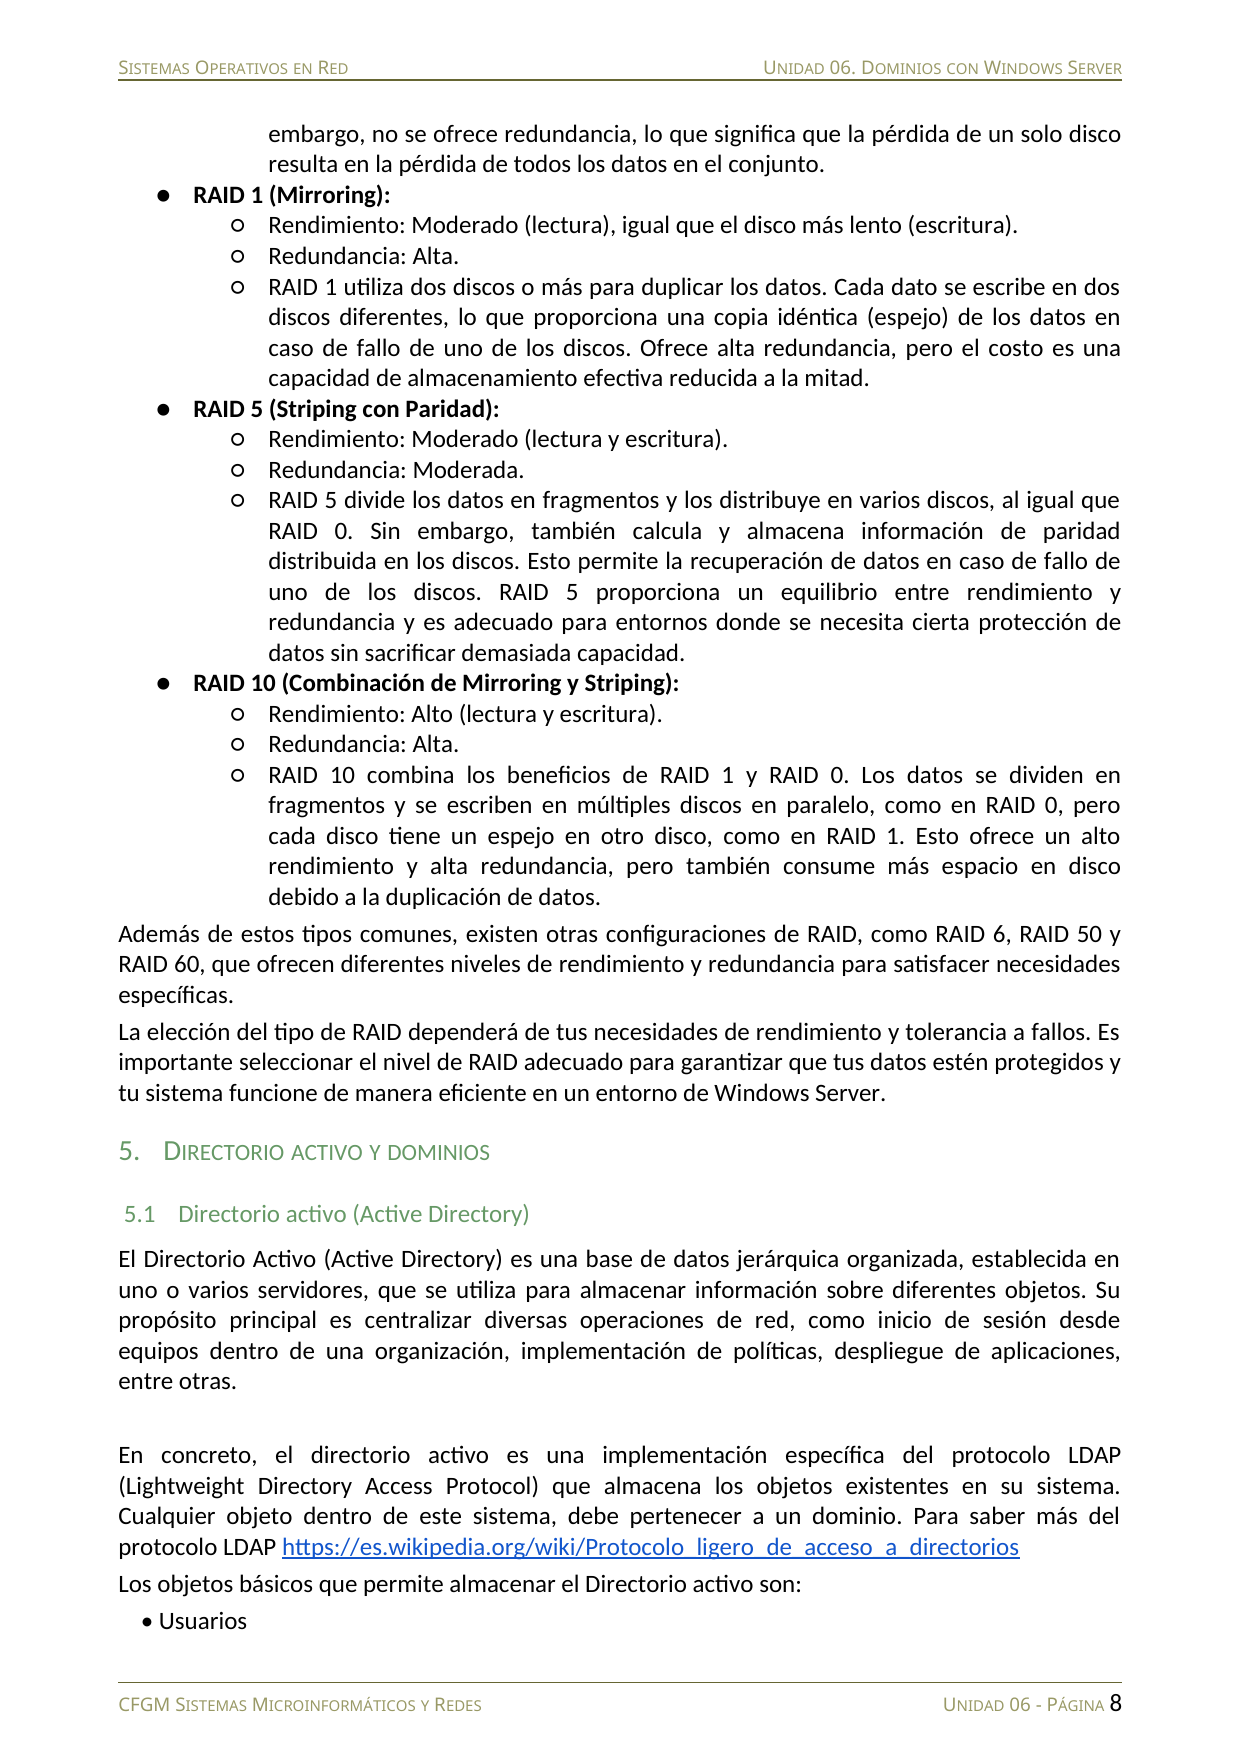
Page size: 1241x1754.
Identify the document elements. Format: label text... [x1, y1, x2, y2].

list Redundancia: Alta. [231, 728, 1122, 759]
list Rendimiento: Alto (lectura y escritura). [231, 698, 1122, 728]
list RAID 10 combina los beneficios de RAID 1 y RAID 0. Los datos se dividen en fragmentos y se escriben en múltiples discos en paralelo, como en RAID 0, pero cada disco tiene un espejo en otro disco, como en RAID 1. Esto ofrece un alto rendimiento y alta redundancia, pero también consume más espacio en disco debido a la duplicación de datos. [231, 759, 1122, 912]
list embargo, no se ofrece redundancia, lo que significa que la pérdida de un solo disco resulta en la pérdida de todos los datos en el conjunto. [231, 118, 1122, 179]
text La elección del tipo de RAID dependerá de tus necesidades de rendimiento y tolerancia a fallos. Es importante seleccionar el nivel de RAID adecuado para garantizar que tus datos estén protegidos y tu sistema funcione de manera eficiente en un entorno de Windows Server. [118, 1016, 1122, 1108]
list RAID 1 (Mirroring): [156, 179, 1122, 209]
subtitle Directorio activo (Active Directory) [118, 1198, 1122, 1229]
list Redundancia: Alta. [231, 240, 1122, 271]
subtitle Directorio activo y dominios [118, 1132, 1122, 1168]
list RAID 10 (Combinación de Mirroring y Striping): [156, 667, 1122, 698]
text El Directorio Activo (Active Directory) es una base de datos jerárquica organizada, establecida en uno o varios servidores, que se utiliza para almacenar información sobre diferentes objetos. Su propósito principal es centralizar diversas operaciones de red, como inicio de sesión desde equipos dentro de una organización, implementación de políticas, despliegue de aplicaciones, entre otras. [118, 1243, 1122, 1396]
text Los objetos básicos que permite almacenar el Directorio activo son: [118, 1568, 1122, 1598]
list Redundancia: Moderada. [231, 454, 1122, 484]
text • Usuarios [118, 1605, 1122, 1636]
list RAID 1 utiliza dos discos o más para duplicar los datos. Cada dato se escribe en dos discos diferentes, lo que proporciona una copia idéntica (espejo) de los datos en caso de fallo de uno de los discos. Ofrece alta redundancia, pero el costo es una capacidad de almacenamiento efectiva reducida a la mitad. [231, 271, 1122, 393]
list RAID 5 divide los datos en fragmentos y los distribuye en varios discos, al igual que RAID 0. Sin embargo, también calcula y almacena información de paridad distribuida en los discos. Esto permite la recuperación de datos en caso de fallo de uno de los discos. RAID 5 proporciona un equilibrio entre rendimiento y redundancia y es adecuado para entornos donde se necesita cierta protección de datos sin sacrificar demasiada capacidad. [231, 484, 1122, 667]
list RAID 5 (Striping con Paridad): [156, 393, 1122, 423]
list Rendimiento: Moderado (lectura), igual que el disco más lento (escritura). [231, 209, 1122, 240]
text En concreto, el directorio activo es una implementación específica del protocolo LDAP (Lightweight Directory Access Protocol) que almacena los objetos existentes en su sistema. Cualquier objeto dentro de este sistema, debe pertenecer a un dominio. Para saber más del protocolo LDAP https://es.wikipedia.org/wiki/Protocolo_ligero_de_acceso_a_directorios [118, 1439, 1122, 1562]
text Además de estos tipos comunes, existen otras configuraciones de RAID, como RAID 6, RAID 50 y RAID 60, que ofrecen diferentes niveles de rendimiento y redundancia para satisfacer necesidades específicas. [118, 918, 1122, 1009]
list Rendimiento: Moderado (lectura y escritura). [231, 423, 1122, 454]
